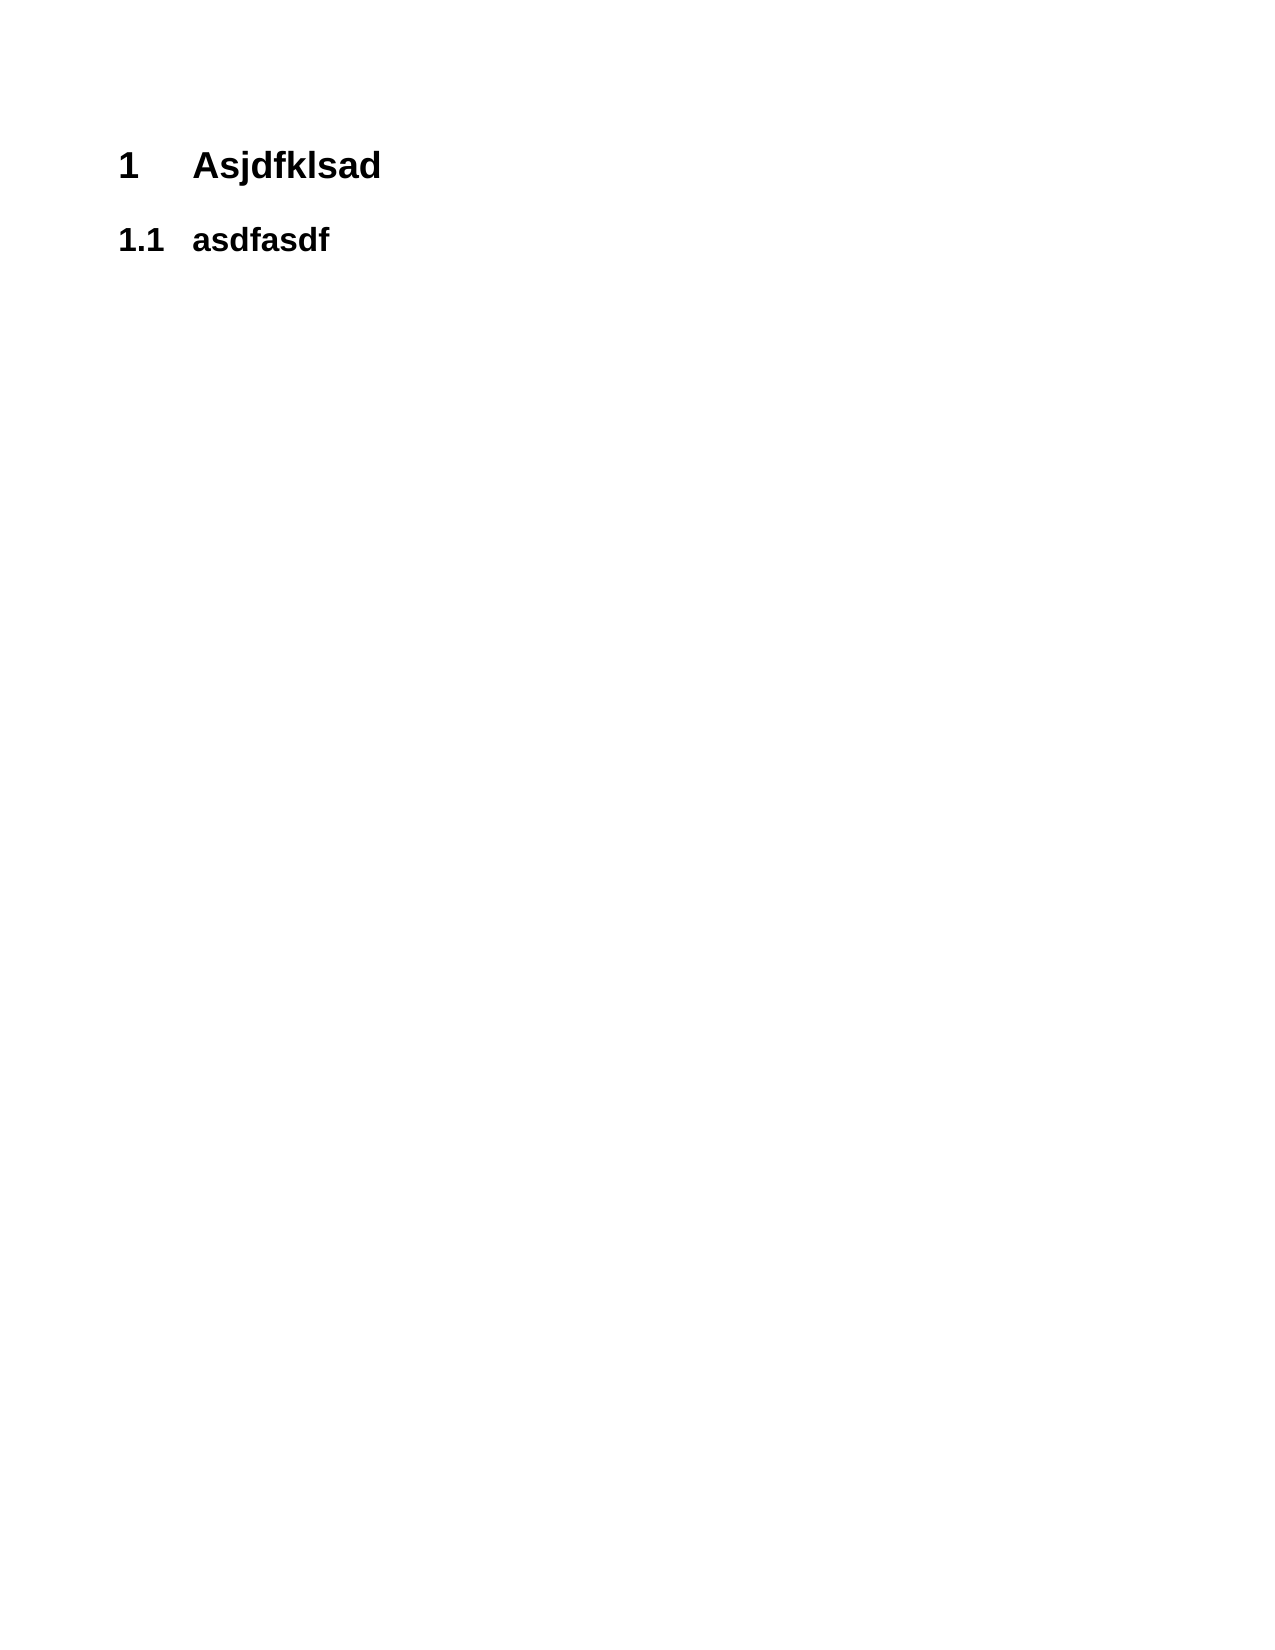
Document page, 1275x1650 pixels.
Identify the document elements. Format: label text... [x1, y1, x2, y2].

subtitle Asjdfklsad [118, 143, 1157, 186]
subtitle asdfasdf [118, 219, 1157, 258]
